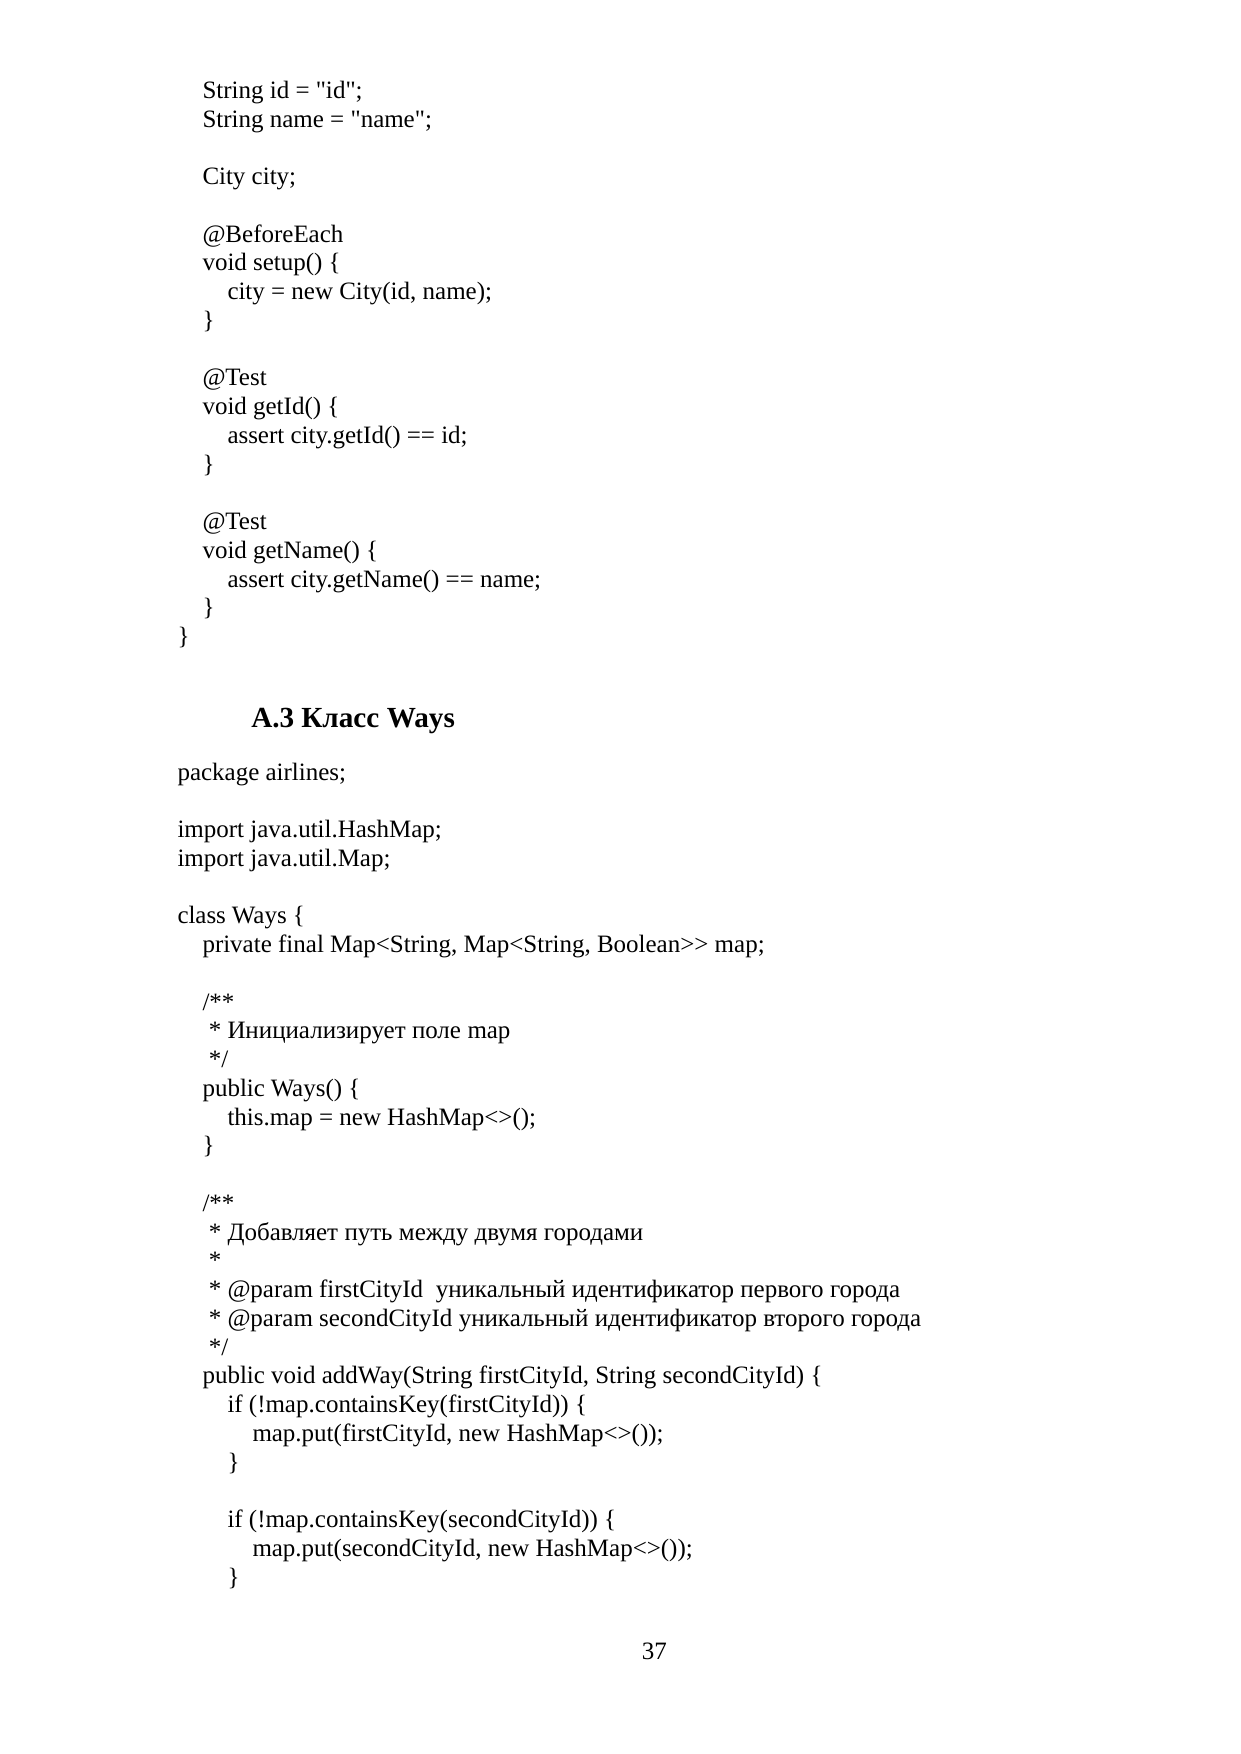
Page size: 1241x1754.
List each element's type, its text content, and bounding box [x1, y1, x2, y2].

subtitle A.3 Класс Ways [177, 700, 1152, 733]
text package airlines; import java.util.HashMap; import java.util.Map; class Ways { private final Map<String, Map<String, Boolean>> map; /** * Инициализирует поле map */ public Ways() { this.map = new HashMap<>(); } /** * Добавляет путь между двумя городами * * @param firstCityId уникальный идентификатор первого города * @param secondCityId уникальный идентификатор второго города */ public void addWay(String firstCityId, String secondCityId) { if (!map.containsKey(firstCityId)) { map.put(firstCityId, new HashMap<>()); } if (!map.containsKey(secondCityId)) { map.put(secondCityId, new HashMap<>()); } [177, 757, 1152, 1619]
text String id = "id"; String name = "name"; City city; @BeforeEach void setup() { city = new City(id, name); } @Test void getId() { assert city.getId() == id; } @Test void getName() { assert city.getName() == name; } } [177, 75, 1152, 650]
